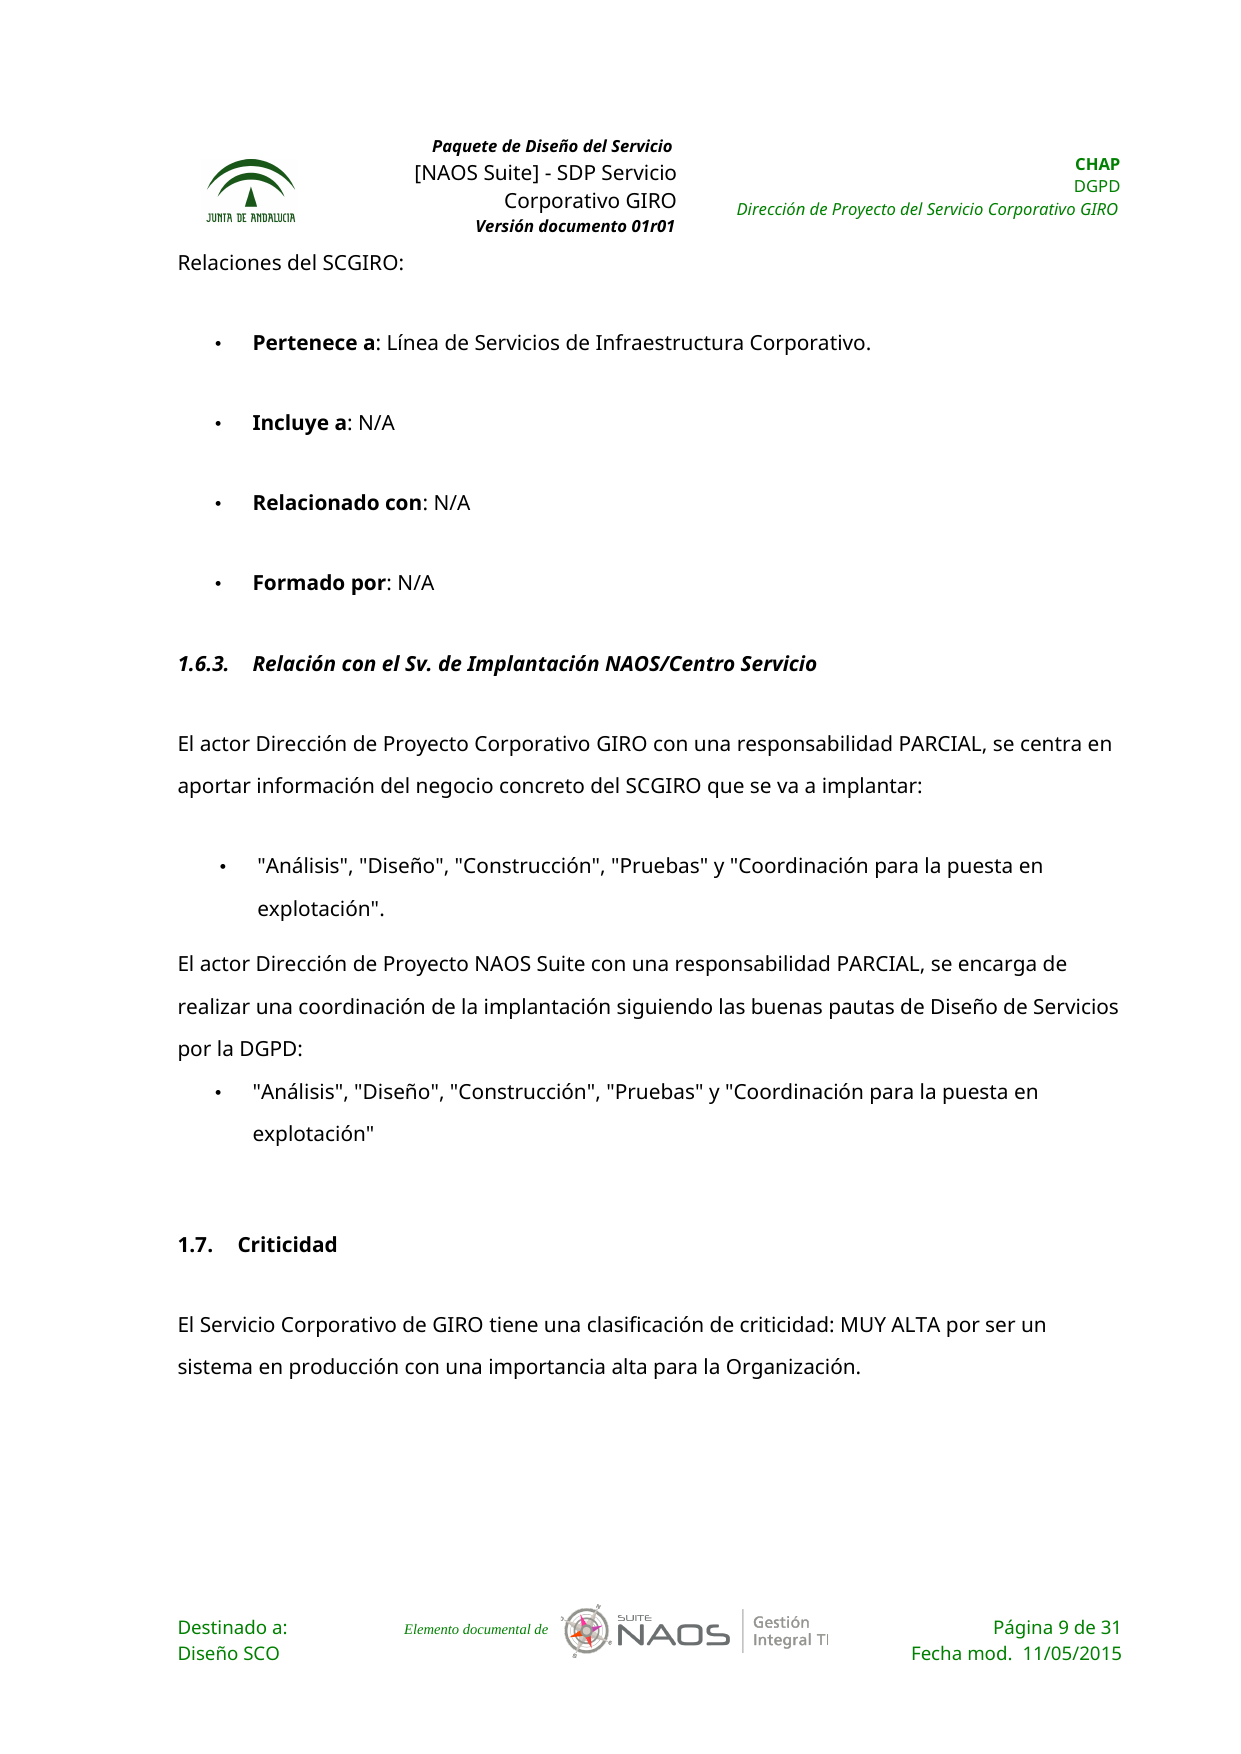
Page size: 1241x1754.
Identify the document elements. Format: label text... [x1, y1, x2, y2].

list Incluye a: N/A [215, 408, 1122, 437]
picture [201, 159, 298, 226]
list "Análisis", "Diseño", "Construcción", "Pruebas" y "Coordinación para la puesta en explotación". [219, 851, 1122, 922]
list Pertenece a: Línea de Servicios de Infraestructura Corporativo. [215, 328, 1122, 357]
text El actor Dirección de Proyecto Corporativo GIRO con una responsabilidad PARCIAL, se centra en aportar información del negocio concreto del SCGIRO que se va a implantar: [177, 729, 1122, 800]
list Formado por: N/A [215, 568, 1122, 597]
subtitle Relación con el Sv. de Implantación NAOS/Centro Servicio [177, 649, 1122, 677]
text El actor Dirección de Proyecto NAOS Suite con una responsabilidad PARCIAL, se encarga de realizar una coordinación de la implantación siguiendo las buenas pautas de Diseño de Servicios por la DGPD: [177, 949, 1122, 1063]
subtitle Criticidad [177, 1230, 1122, 1258]
text El Servicio Corporativo de GIRO tiene una clasificación de criticidad: MUY ALTA por ser un sistema en producción con una importancia alta para la Organización. [177, 1310, 1122, 1381]
text Relaciones del SCGIRO: [177, 248, 1122, 277]
list Relacionado con: N/A [215, 488, 1122, 517]
picture [560, 1604, 829, 1658]
list "Análisis", "Diseño", "Construcción", "Pruebas" y "Coordinación para la puesta en explotación" [215, 1077, 1122, 1148]
